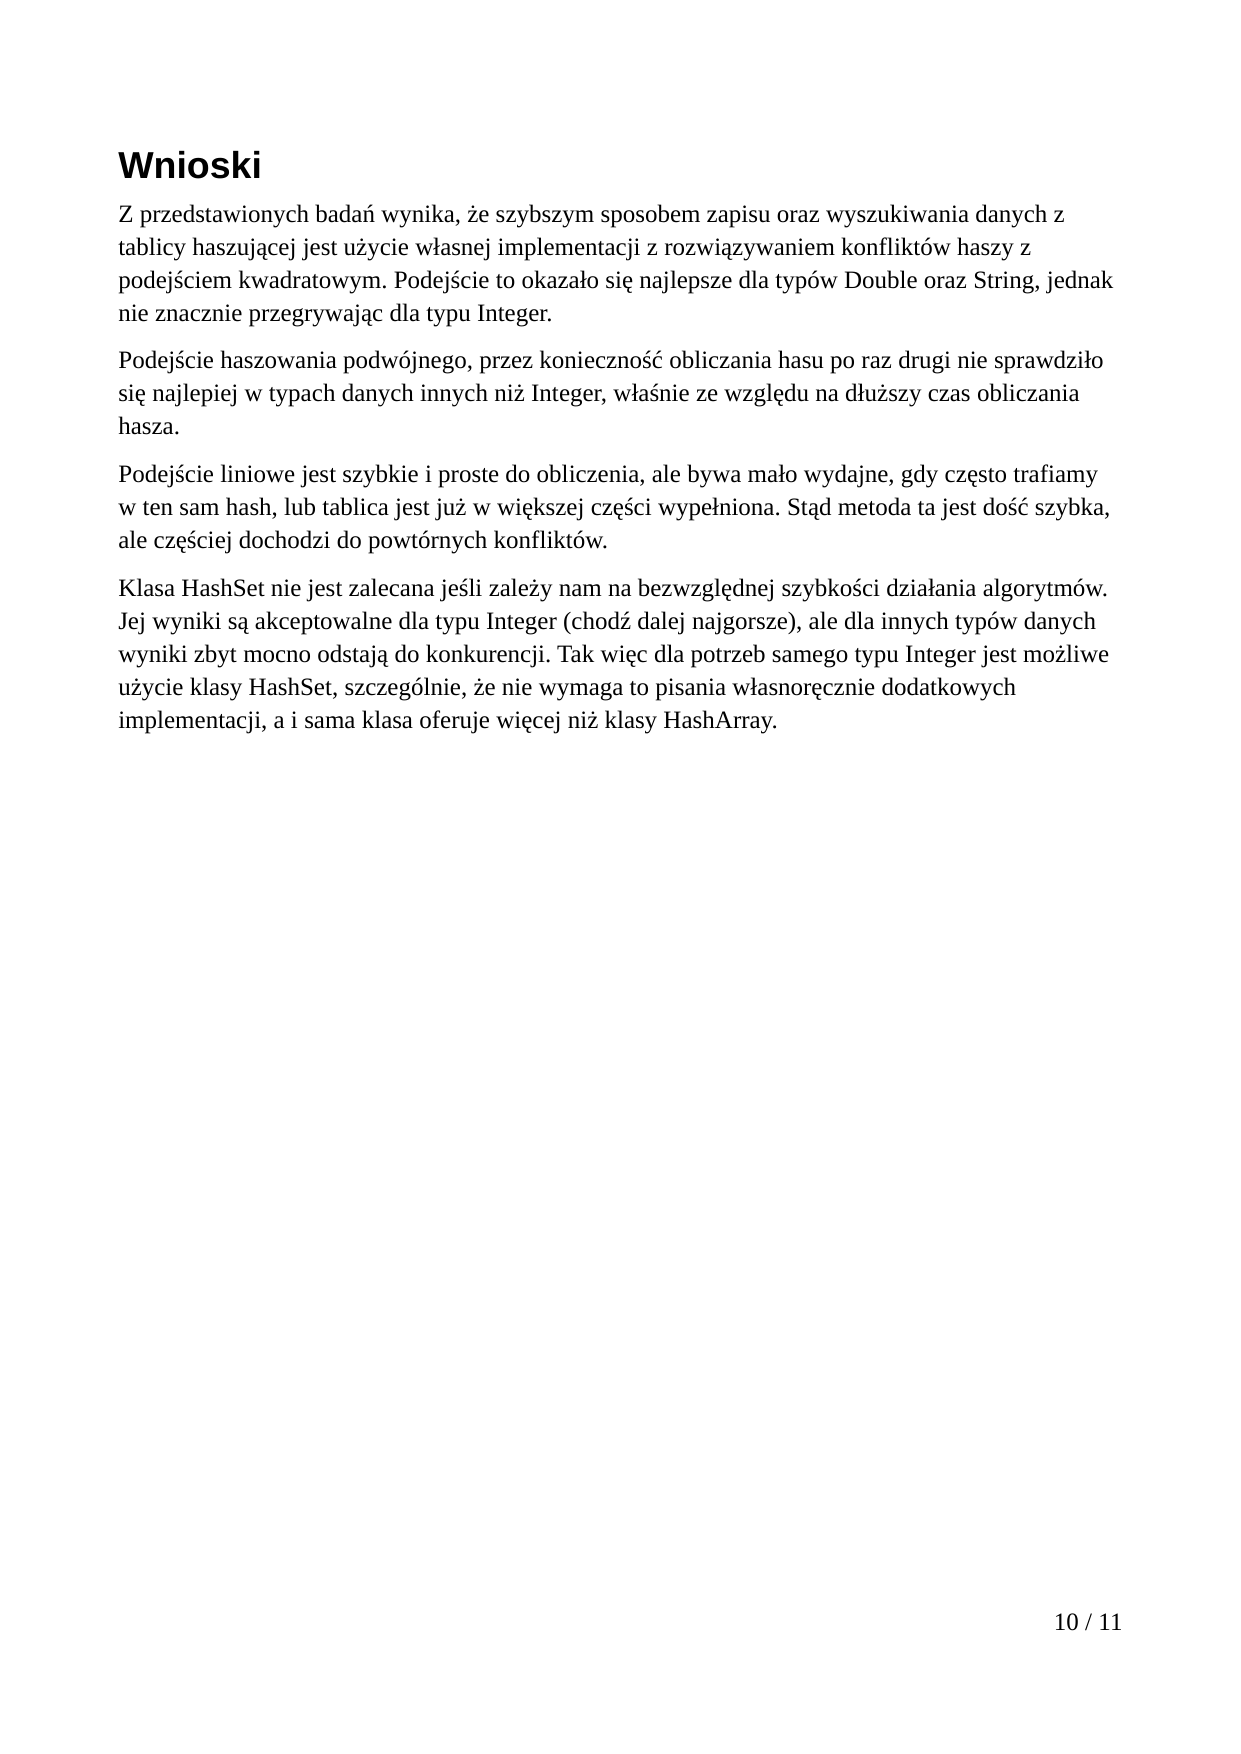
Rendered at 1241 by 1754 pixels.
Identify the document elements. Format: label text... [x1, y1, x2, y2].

text Z przedstawionych badań wynika, że szybszym sposobem zapisu oraz wyszukiwania danych z tablicy haszującej jest użycie własnej implementacji z rozwiązywaniem konfliktów haszy z podejściem kwadratowym. Podejście to okazało się najlepsze dla typów Double oraz String, jednak nie znacznie przegrywając dla typu Integer. [118, 199, 1122, 327]
text Podejście haszowania podwójnego, przez konieczność obliczania hasu po raz drugi nie sprawdziło się najlepiej w typach danych innych niż Integer, właśnie ze względu na dłuższy czas obliczania hasza. [118, 345, 1122, 440]
text Klasa HashSet nie jest zalecana jeśli zależy nam na bezwzględnej szybkości działania algorytmów. Jej wyniki są akceptowalne dla typu Integer (chodź dalej najgorsze), ale dla innych typów danych wyniki zbyt mocno odstają do konkurencji. Tak więc dla potrzeb samego typu Integer jest możliwe użycie klasy HashSet, szczególnie, że nie wymaga to pisania własnoręcznie dodatkowych implementacji, a i sama klasa oferuje więcej niż klasy HashArray. [118, 573, 1122, 733]
subtitle Wnioski [118, 143, 1122, 186]
text Podejście liniowe jest szybkie i proste do obliczenia, ale bywa mało wydajne, gdy często trafiamy w ten sam hash, lub tablica jest już w większej części wypełniona. Stąd metoda ta jest dość szybka, ale częściej dochodzi do powtórnych konfliktów. [118, 459, 1122, 554]
